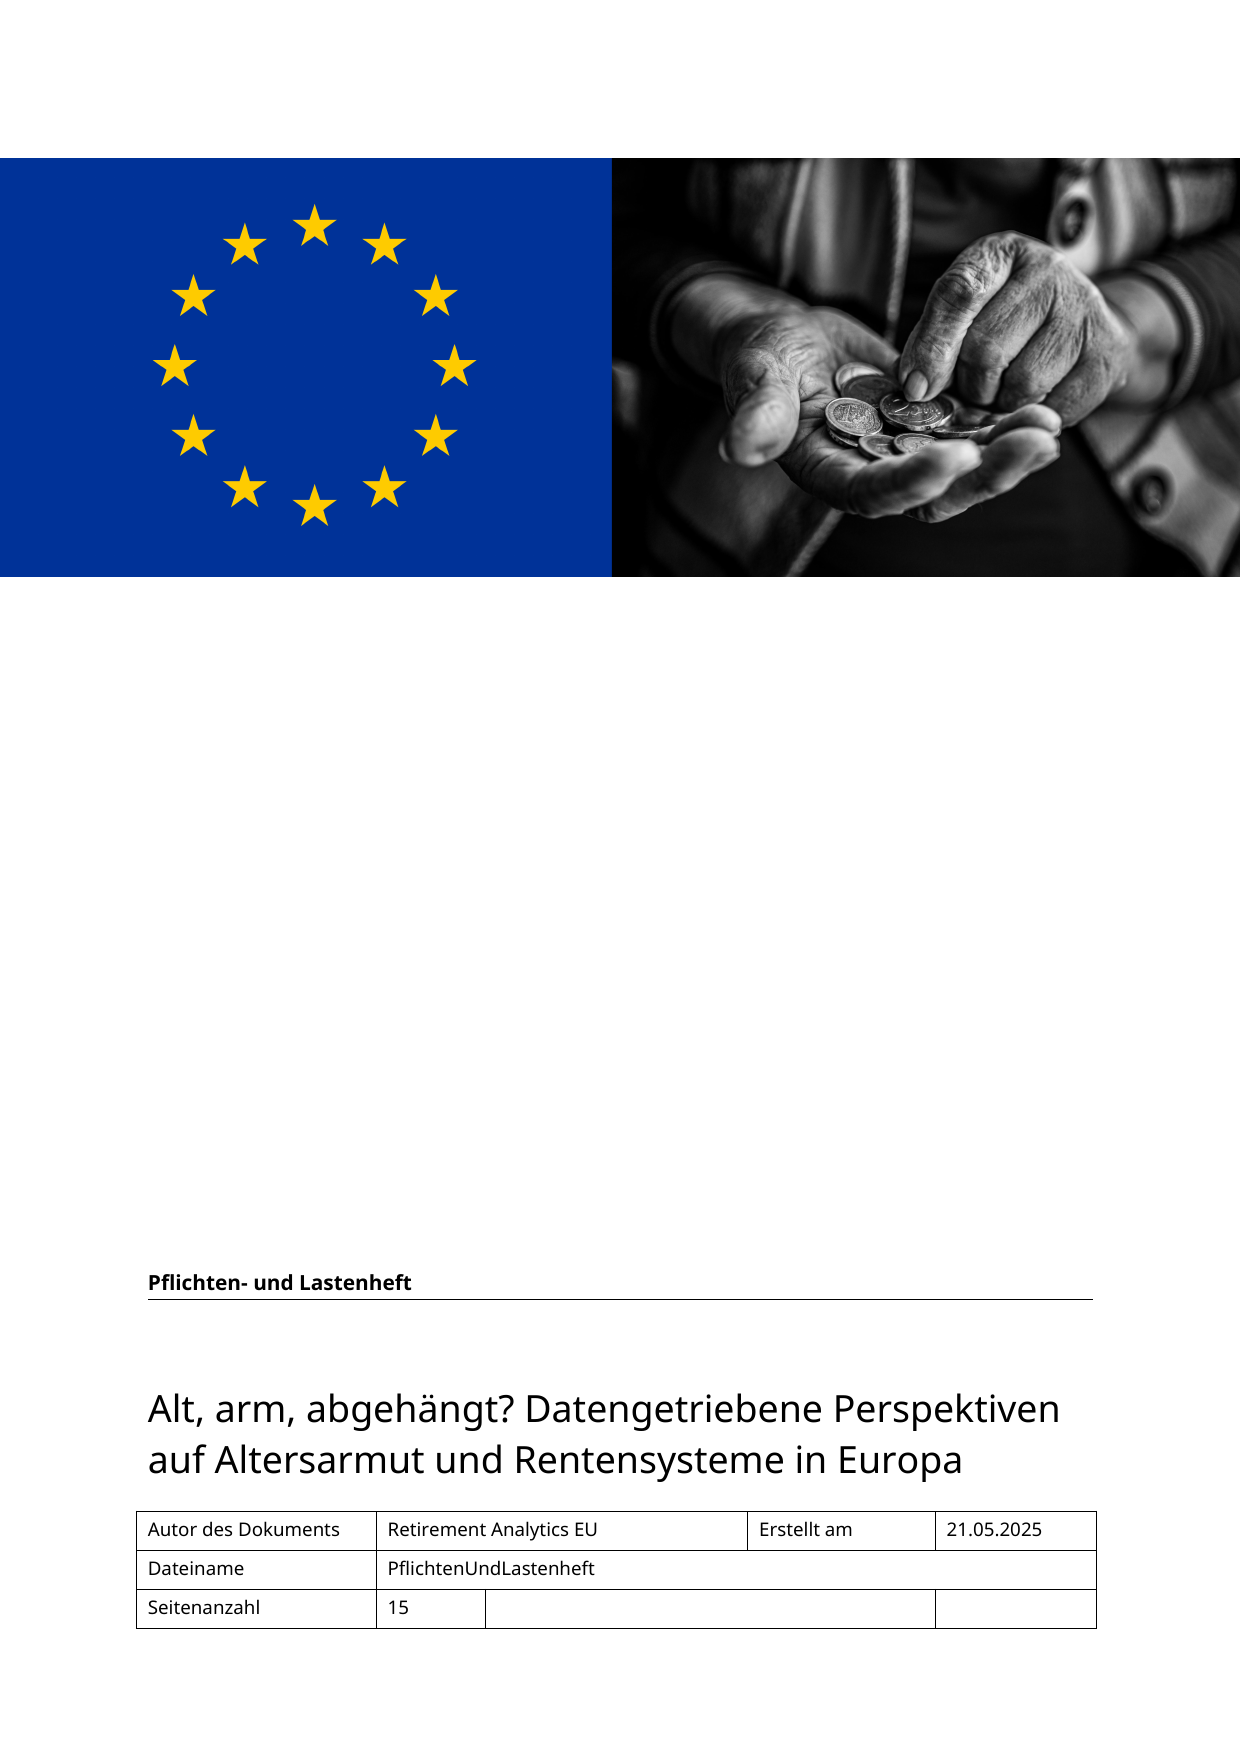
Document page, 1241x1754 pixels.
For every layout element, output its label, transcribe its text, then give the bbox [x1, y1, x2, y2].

text Pflichten- und Lastenheft [148, 1268, 1093, 1299]
picture [0, 158, 1240, 577]
text Alt, arm, abgehängt? Datengetriebene Perspektiven auf Altersarmut und Rentensysteme in Europa [148, 1382, 1093, 1484]
